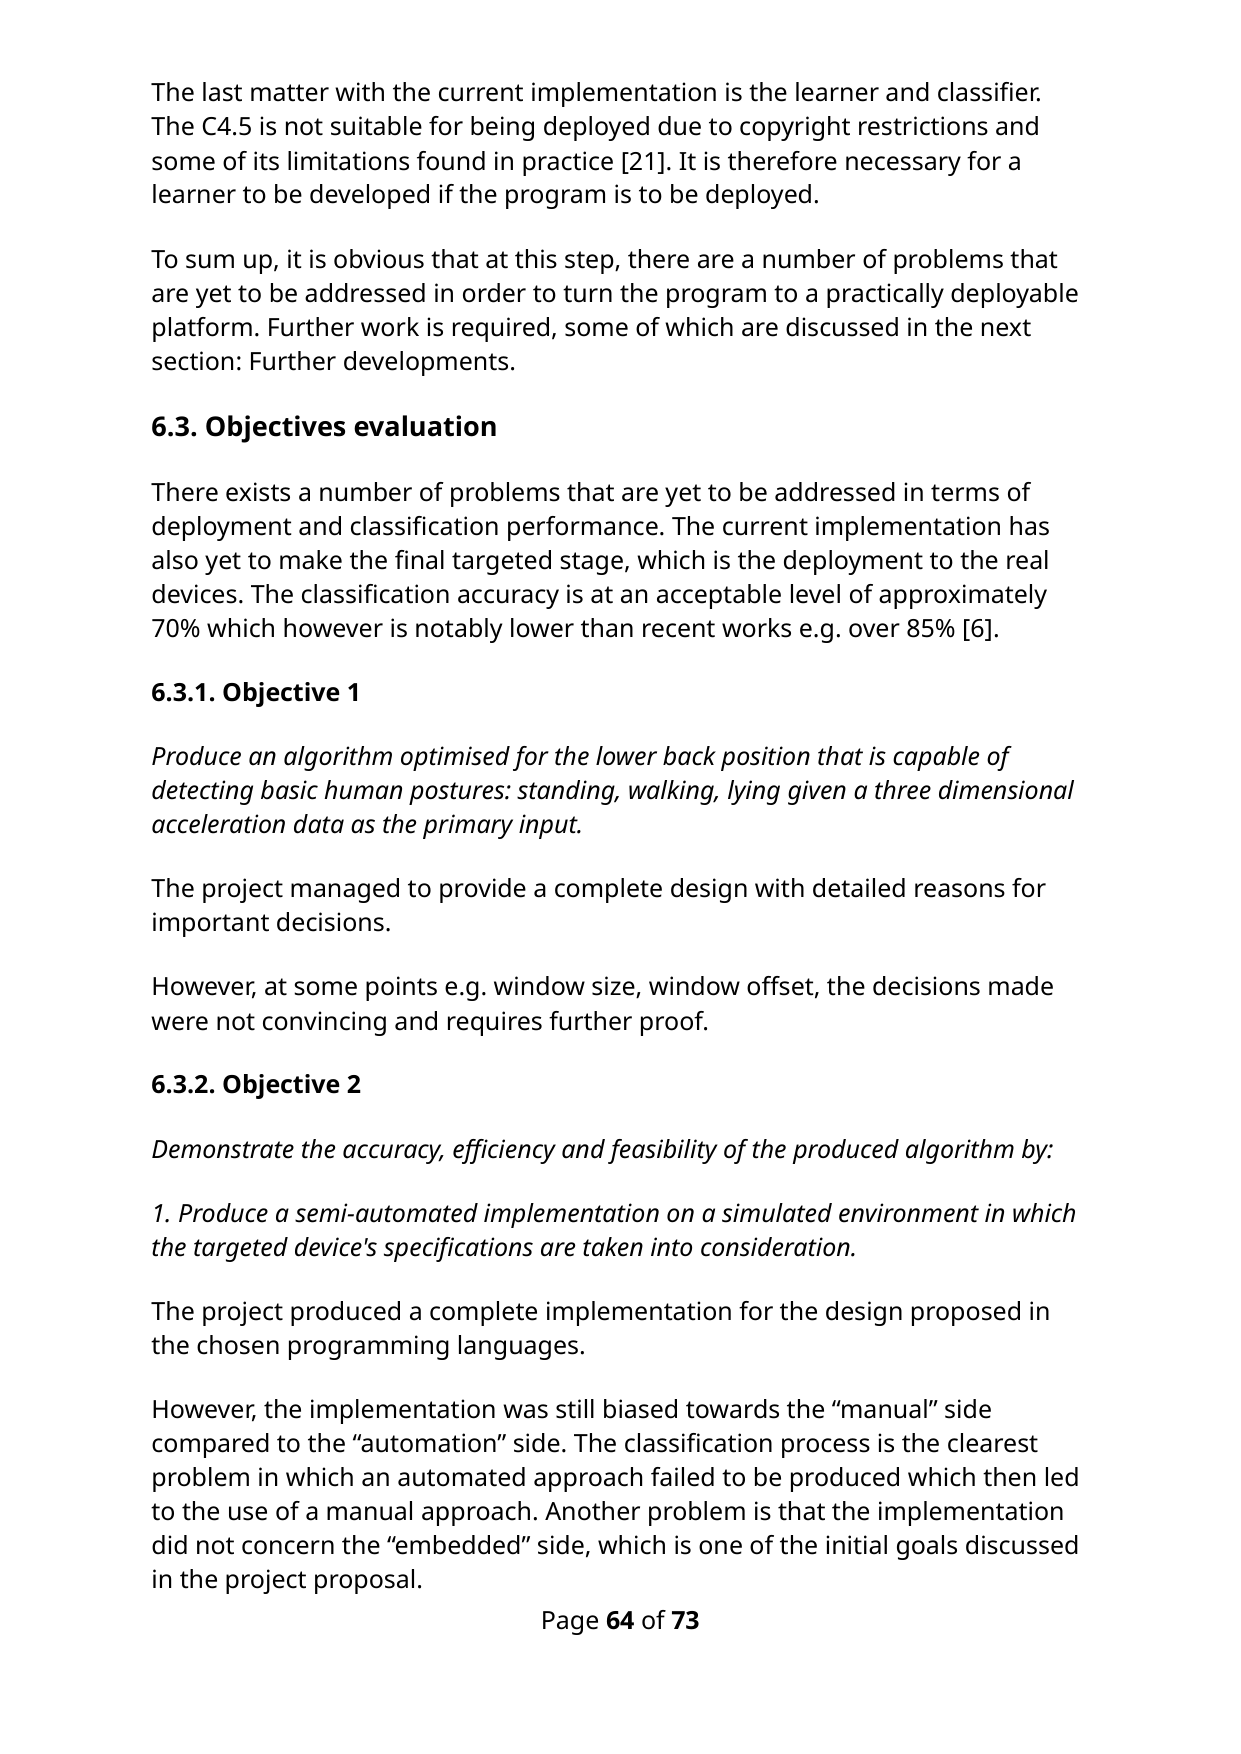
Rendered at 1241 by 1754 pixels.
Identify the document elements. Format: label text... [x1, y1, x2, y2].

text Produce an algorithm optimised for the lower back position that is capable of detecting basic human postures: standing, walking, lying given a three dimensional acceleration data as the primary input. [151, 739, 1089, 841]
text However, the implementation was still biased towards the “manual” side compared to the “automation” side. The classification process is the clearest problem in which an automated approach failed to be produced which then led to the use of a manual approach. Another problem is that the implementation did not concern the “embedded” side, which is one of the initial goals discussed in the project proposal. [151, 1392, 1089, 1596]
text The last matter with the current implementation is the learner and classifier. The C4.5 is not suitable for being deployed due to copyright restrictions and some of its limitations found in practice [21]. It is therefore necessary for a learner to be developed if the program is to be deployed. [151, 75, 1089, 211]
text However, at some points e.g. window size, window offset, the decisions made were not convincing and requires further proof. [151, 969, 1089, 1037]
text 6.3.2. Objective 2 [151, 1067, 1089, 1101]
text 6.3.1. Objective 1 [151, 675, 1089, 709]
text The project produced a complete implementation for the design proposed in the chosen programming languages. [151, 1293, 1089, 1362]
text Demonstrate the accuracy, efficiency and feasibility of the produced algorithm by: [151, 1131, 1089, 1165]
text To sum up, it is obvious that at this step, there are a number of problems that are yet to be addressed in order to turn the program to a practically deployable platform. Further work is required, some of which are discussed in the next section: Further developments. [151, 241, 1089, 377]
text The project managed to provide a complete design with detailed reasons for important decisions. [151, 871, 1089, 939]
text There exists a number of problems that are yet to be addressed in terms of deployment and classification performance. The current implementation has also yet to make the final targeted stage, which is the deployment to the real devices. The classification accuracy is at an acceptable level of approximately 70% which however is notably lower than recent works e.g. over 85% [6]. [151, 474, 1089, 645]
text 6.3. Objectives evaluation [151, 407, 1089, 444]
text 1. Produce a semi-automated implementation on a simulated environment in which the targeted device's specifications are taken into consideration. [151, 1195, 1089, 1263]
